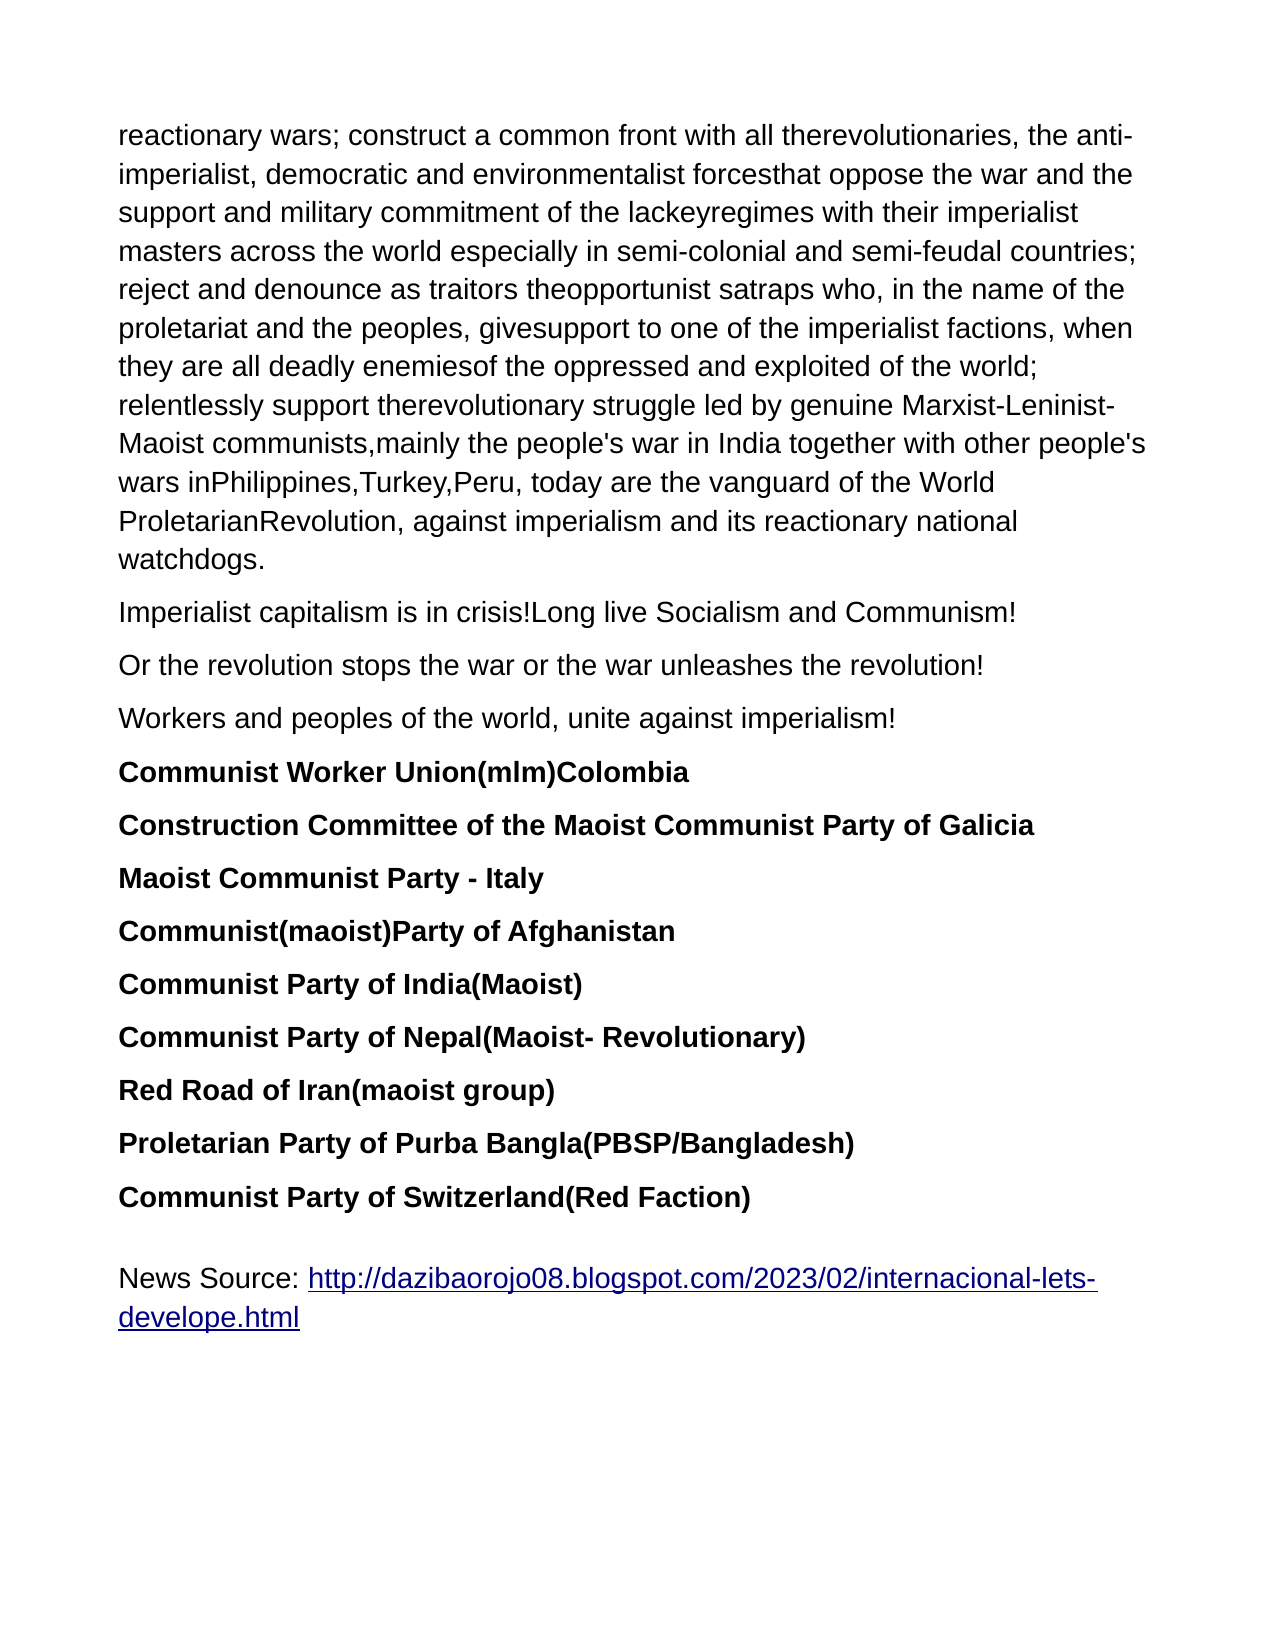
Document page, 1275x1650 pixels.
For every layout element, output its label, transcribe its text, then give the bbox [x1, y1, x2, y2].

text Communist(maoist)Party of Afghanistan [118, 914, 1157, 947]
text Imperialist capitalism is in crisis!Long live Socialism and Communism! [118, 595, 1157, 629]
text Communist Worker Union(mlm)Colombia [118, 754, 1157, 788]
text Workers and peoples of the world, unite against imperialism! [118, 701, 1157, 735]
text Maoist Communist Party - Italy [118, 861, 1157, 894]
text reactionary wars; construct a common front with all therevolutionaries, the anti-imperialist, democratic and environmentalist forcesthat oppose the war and the support and military commitment of the lackeyregimes with their imperialist masters across the world especially in semi-colonial and semi-feudal countries; reject and denounce as traitors theopportunist satraps who, in the name of the proletariat and the peoples, givesupport to one of the imperialist factions, when they are all deadly enemiesof the oppressed and exploited of the world; relentlessly support therevolutionary struggle led by genuine Marxist-Leninist-Maoist communists,mainly the people's war in India together with other people's wars inPhilippines,Turkey,Peru, today are the vanguard of the World ProletarianRevolution, against imperialism and its reactionary national watchdogs. [118, 118, 1157, 576]
text News Source: http://dazibaorojo08.blogspot.com/2023/02/internacional-lets-develope.html [118, 1261, 1157, 1333]
text Communist Party of India(Maoist) [118, 967, 1157, 1001]
text Red Road of Iran(maoist group) [118, 1073, 1157, 1107]
text Communist Party of Switzerland(Red Faction) [118, 1179, 1157, 1213]
text Proletarian Party of Purba Bangla(PBSP/Bangladesh) [118, 1126, 1157, 1160]
text Communist Party of Nepal(Maoist- Revolutionary) [118, 1020, 1157, 1054]
text Construction Committee of the Maoist Communist Party of Galicia [118, 808, 1157, 841]
text Or the revolution stops the war or the war unleashes the revolution! [118, 648, 1157, 682]
